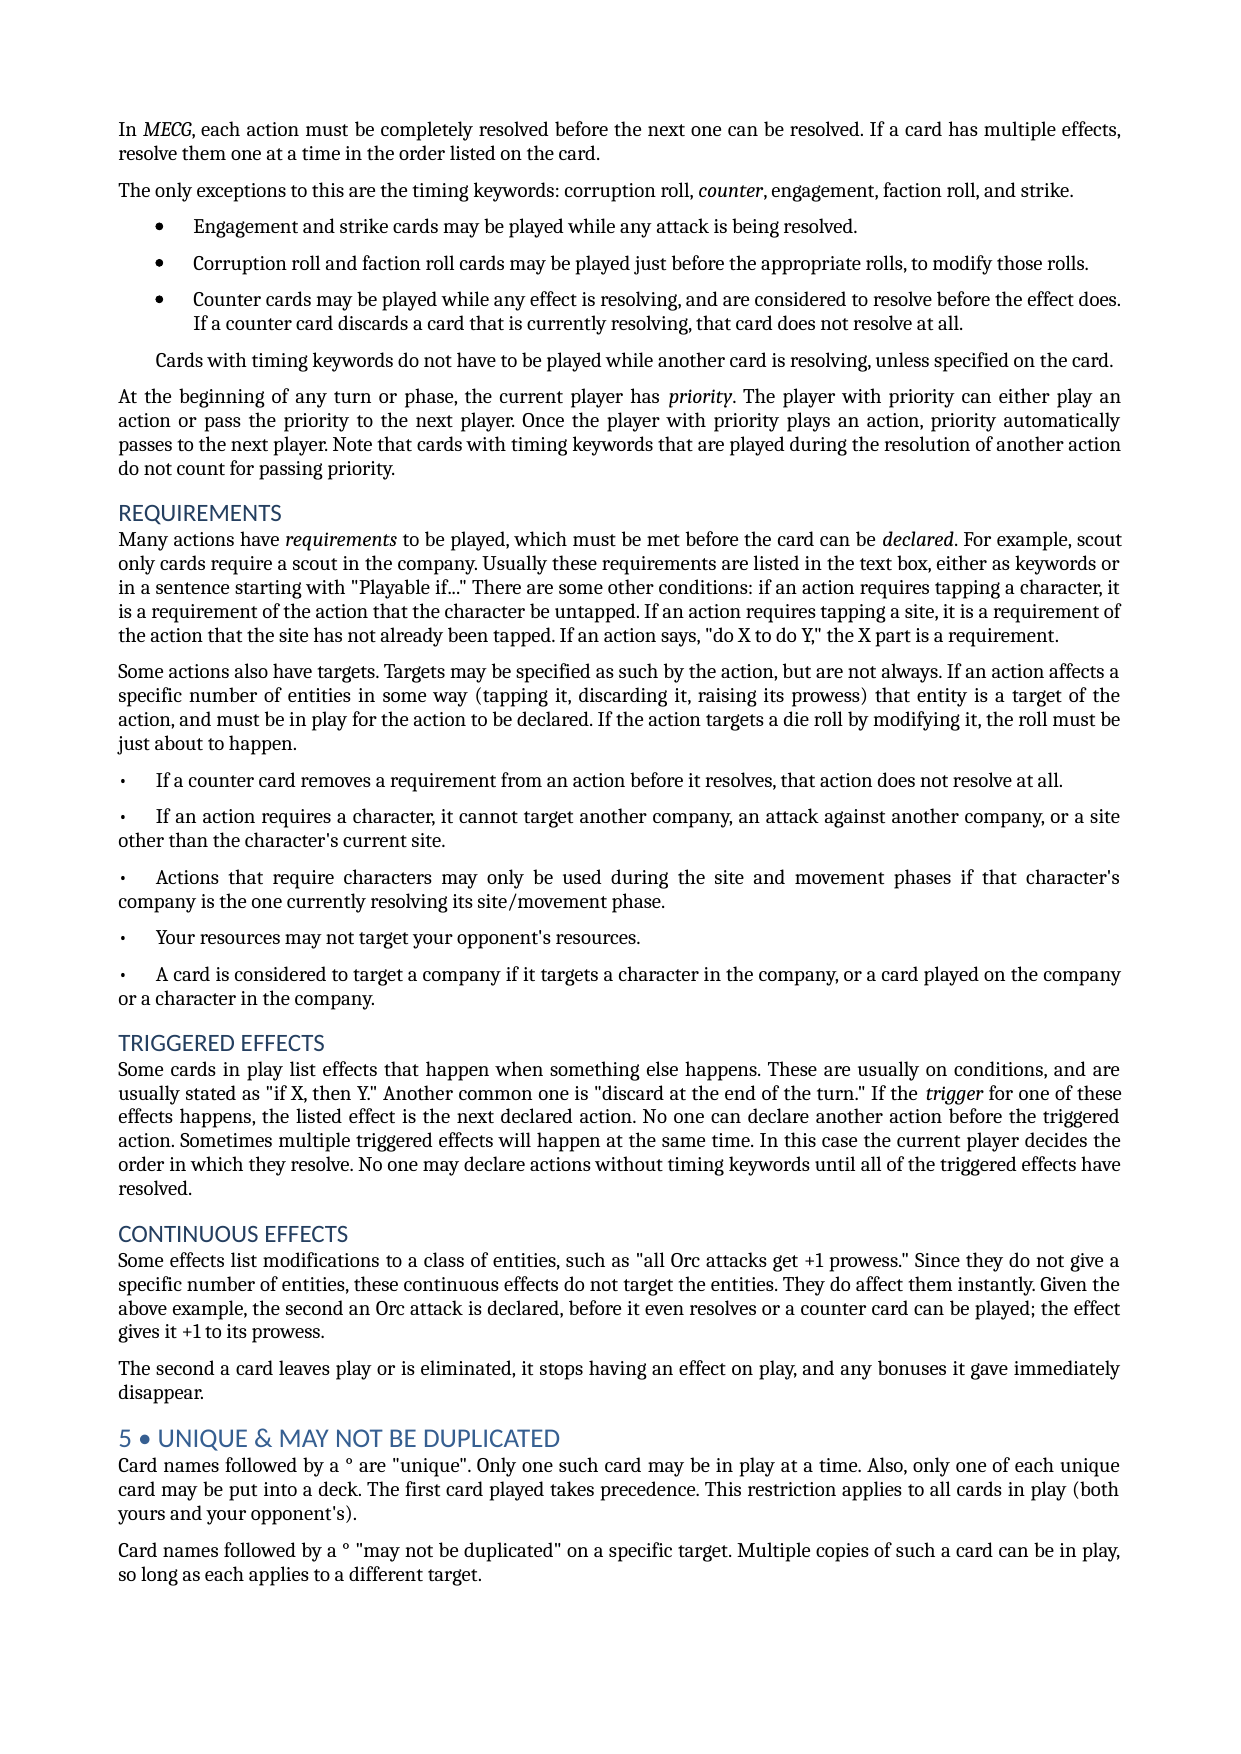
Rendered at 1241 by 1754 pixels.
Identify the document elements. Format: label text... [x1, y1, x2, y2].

text At the beginning of any turn or phase, the current player has priority. The player with priority can either play an action or pass the priority to the next player. Once the player with priority plays an action, priority automatically passes to the next player. Note that cards with timing keywords that are played during the resolution of another action do not count for passing priority. [118, 385, 1122, 481]
subtitle REQUIREMENTS [118, 497, 1122, 528]
text The second a card leaves play or is eliminated, it stops having an effect on play, and any bonuses it gave immediately disappear. [118, 1357, 1122, 1404]
text Card names followed by a ° are "unique". Only one such card may be in play at a time. Also, only one of each unique card may be put into a deck. The first card played takes precedence. This restriction applies to all cards in play (both yours and your opponent's). [118, 1454, 1122, 1526]
text • Your resources may not target your opponent's resources. [118, 926, 1122, 950]
list Corruption roll and faction roll cards may be played just before the appropriate rolls, to modify those rolls. [156, 251, 1122, 275]
list Counter cards may be played while any effect is resolving, and are considered to resolve before the effect does. If a counter card discards a card that is currently resolving, that card does not resolve at all. [156, 288, 1122, 336]
text Card names followed by a ° "may not be duplicated" on a specific target. Multiple copies of such a card can be in play, so long as each applies to a different target. [118, 1538, 1122, 1586]
text • If an action requires a character, it cannot target another company, an attack against another company, or a site other than the character's current site. [118, 805, 1122, 853]
subtitle 5 • UNIQUE & MAY NOT BE DUPLICATED [118, 1421, 1122, 1454]
text Some effects list modifications to a class of entities, such as "all Orc attacks get +1 prowess." Since they do not give a specific number of entities, these continuous effects do not target the entities. They do affect them instantly. Given the above example, the second an Orc attack is declared, before it even resolves or a counter card can be played; the effect gives it +1 to its prowess. [118, 1248, 1122, 1344]
subtitle CONTINUOUS EFFECTS [118, 1218, 1122, 1248]
text • If a counter card removes a requirement from an action before it resolves, that action does not resolve at all. [118, 768, 1122, 792]
text Many actions have requirements to be played, which must be met before the card can be declared. For example, scout only cards require a scout in the company. Usually these requirements are listed in the text box, either as keywords or in a sentence starting with "Playable if..." There are some other conditions: if an action requires tapping a character, it is a requirement of the action that the character be untapped. If an action requires tapping a site, it is a requirement of the action that the site has not already been tapped. If an action says, "do X to do Y," the X part is a requirement. [118, 528, 1122, 648]
subtitle TRIGGERED EFFECTS [118, 1027, 1122, 1057]
text The only exceptions to this are the timing keywords: corruption roll, counter, engagement, faction roll, and strike. [118, 178, 1122, 202]
text • Actions that require characters may only be used during the site and movement phases if that character's company is the one currently resolving its site/movement phase. [118, 865, 1122, 913]
text Cards with timing keywords do not have to be played while another card is resolving, unless specified on the card. [156, 348, 1122, 372]
text • A card is considered to target a company if it targets a character in the company, or a card played on the company or a character in the company. [118, 962, 1122, 1010]
text Some cards in play list effects that happen when something else happens. These are usually on conditions, and are usually stated as "if X, then Y." Another common one is "discard at the end of the turn." If the trigger for one of these effects happens, the listed effect is the next declared action. No one can declare another action before the triggered action. Sometimes multiple triggered effects will happen at the same time. In this case the current player decides the order in which they resolve. No one may declare actions without timing keywords until all of the triggered effects have resolved. [118, 1057, 1122, 1201]
text In MECG, each action must be completely resolved before the next one can be resolved. If a card has multiple effects, resolve them one at a time in the order listed on the card. [118, 118, 1122, 166]
list Engagement and strike cards may be played while any attack is being resolved. [156, 215, 1122, 239]
text Some actions also have targets. Targets may be specified as such by the action, but are not always. If an action affects a specific number of entities in some way (tapping it, discarding it, raising its prowess) that entity is a target of the action, and must be in play for the action to be declared. If the action targets a die roll by modifying it, the roll must be just about to happen. [118, 660, 1122, 756]
